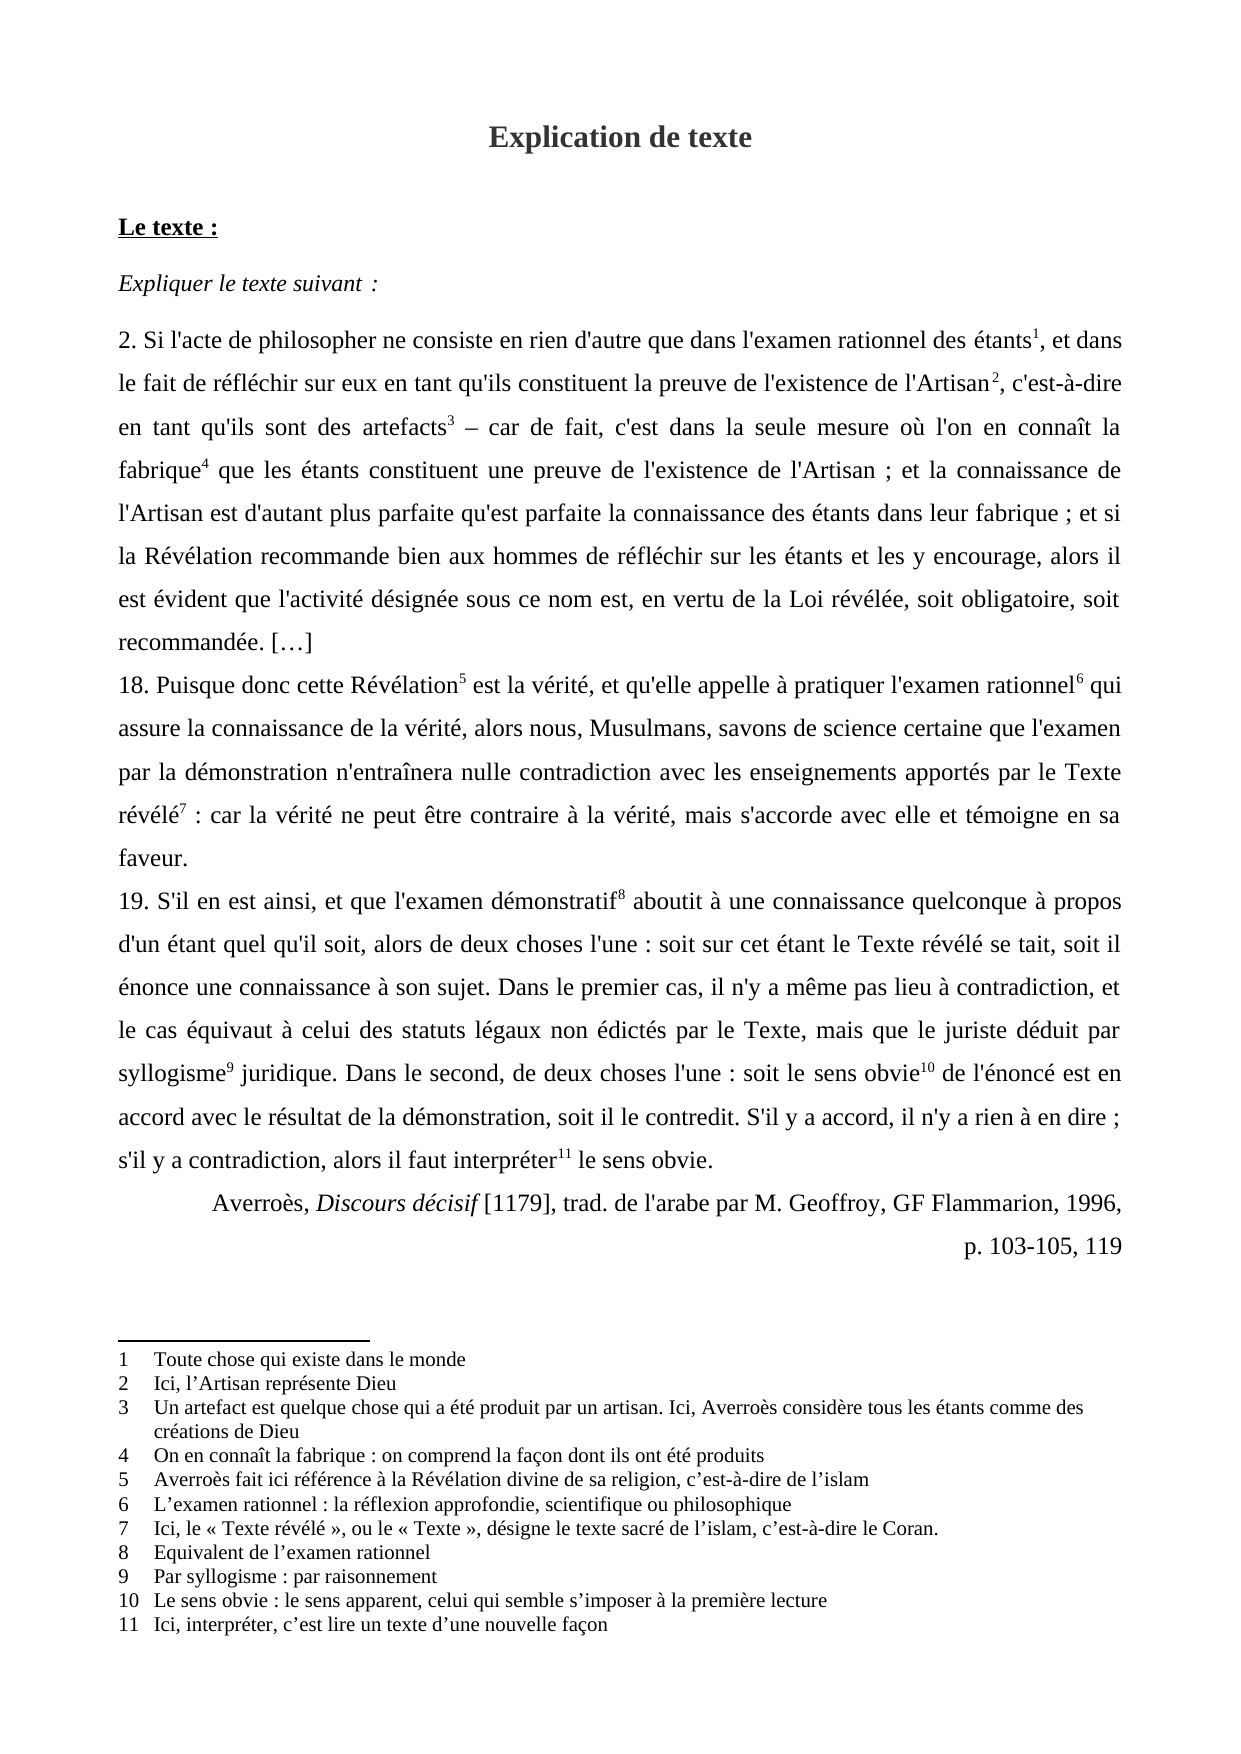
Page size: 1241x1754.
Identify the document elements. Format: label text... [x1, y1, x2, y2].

text 19. S'il en est ainsi, et que l'examen démonstratif aboutit à une connaissance quelconque à propos d'un étant quel qu'il soit, alors de deux choses l'une : soit sur cet étant le Texte révélé se tait, soit il énonce une connaissance à son sujet. Dans le premier cas, il n'y a même pas lieu à contradiction, et le cas équivaut à celui des statuts légaux non édictés par le Texte, mais que le juriste déduit par syllogisme juridique. Dans le second, de deux choses l'une : soit le sens obvie de l'énoncé est en accord avec le résultat de la démonstration, soit il le contredit. S'il y a accord, il n'y a rien à en dire ; s'il y a contradiction, alors il faut interpréter le sens obvie. [118, 886, 1122, 1173]
text Le sens obvie : le sens apparent, celui qui semble s’imposer à la première lecture [118, 1588, 1122, 1612]
text Equivalent de l’examen rationnel [118, 1539, 1122, 1564]
text Le texte : [118, 212, 1122, 240]
text Ici, le « Texte révélé », ou le « Texte », désigne le texte sacré de l’islam, c’est-à-dire le Coran. [118, 1516, 1122, 1539]
text L’examen rationnel : la réflexion approfondie, scientifique ou philosophique [118, 1491, 1122, 1516]
text On en connaît la fabrique : on comprend la façon dont ils ont été produits [118, 1443, 1122, 1467]
text 2. Si l'acte de philosopher ne consiste en rien d'autre que dans l'examen rationnel des étants, et dans le fait de réfléchir sur eux en tant qu'ils constituent la preuve de l'existence de l'Artisan, c'est-à-dire en tant qu'ils sont des artefacts – car de fait, c'est dans la seule mesure où l'on en connaît la fabrique que les étants constituent une preuve de l'existence de l'Artisan ; et la connaissance de l'Artisan est d'autant plus parfaite qu'est parfaite la connaissance des étants dans leur fabrique ; et si la Révélation recommande bien aux hommes de réfléchir sur les étants et les y encourage, alors il est évident que l'activité désignée sous ce nom est, en vertu de la Loi révélée, soit obligatoire, soit recommandée. […] [118, 325, 1122, 656]
text Averroès, Discours décisif [1179], trad. de l'arabe par M. Geoffroy, GF Flammarion, 1996, [118, 1188, 1122, 1217]
text Par syllogisme : par raisonnement [118, 1564, 1122, 1588]
text 18. Puisque donc cette Révélation est la vérité, et qu'elle appelle à pratiquer l'examen rationnel qui assure la connaissance de la vérité, alors nous, Musulmans, savons de science certaine que l'examen par la démonstration n'entraînera nulle contradiction avec les enseignements apportés par le Texte révélé : car la vérité ne peut être contraire à la vérité, mais s'accorde avec elle et témoigne en sa faveur. [118, 670, 1122, 872]
text Ici, l’Artisan représente Dieu [118, 1371, 1122, 1395]
text Toute chose qui existe dans le monde [118, 1347, 1122, 1371]
text Ici, interpréter, c’est lire un texte d’une nouvelle façon [118, 1612, 1122, 1636]
text Expliquer le texte suivant : [118, 269, 1122, 297]
text p. 103-105, 119 [118, 1231, 1122, 1260]
text Explication de texte [118, 118, 1122, 154]
text Averroès fait ici référence à la Révélation divine de sa religion, c’est-à-dire de l’islam [118, 1467, 1122, 1491]
text Un artefact est quelque chose qui a été produit par un artisan. Ici, Averroès considère tous les étants comme des créations de Dieu [118, 1395, 1122, 1443]
